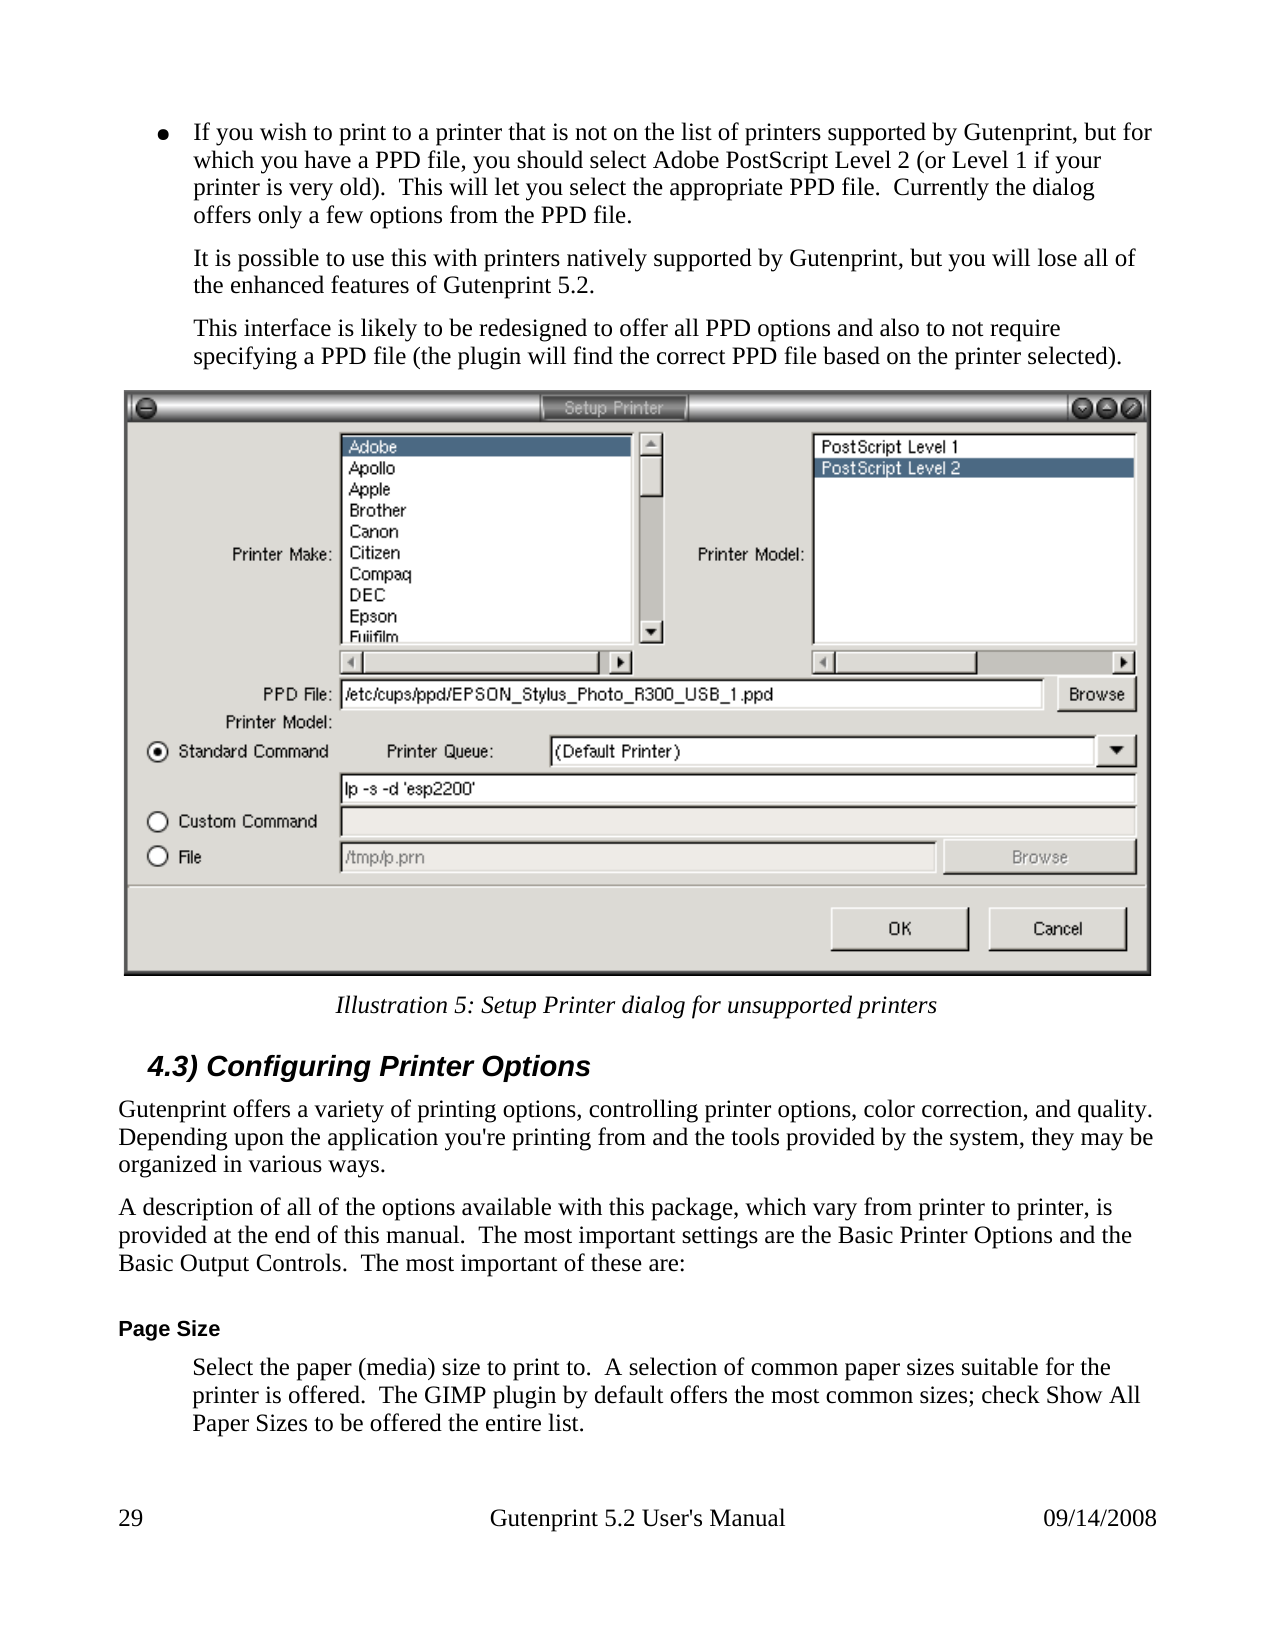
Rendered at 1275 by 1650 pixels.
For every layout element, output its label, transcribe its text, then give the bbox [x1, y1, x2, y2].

table_header [118, 385, 1157, 986]
text A description of all of the options available with this package, which vary from printer to printer, is provided at the end of this manual. The most important settings are the Basic Printer Options and the Basic Output Controls. The most important of these are: [118, 1193, 1157, 1276]
list If you wish to print to a printer that is not on the list of printers supported by Gutenprint, but for which you have a PPD file, you should select Adobe PostScript Level 2 (or Level 1 if your printer is very old). This will let you select the appropriate PPD file. Currently the dialog offers only a few options from the PPD file. [156, 118, 1157, 229]
subtitle Page Size [118, 1316, 1157, 1341]
picture [123, 390, 1152, 976]
subtitle Configuring Printer Options [148, 1050, 1157, 1083]
list This interface is likely to be redesigned to offer all PPD options and also to not require specifying a PPD file (the plugin will find the correct PPD file based on the printer selected). [156, 314, 1157, 370]
text Select the paper (media) size to print to. A selection of common paper sizes suitable for the printer is offered. The GIMP plugin by default offers the most common sizes; check Show All Paper Sizes to be offered the entire list. [192, 1353, 1157, 1437]
table_cell Illustration 5: Setup Printer dialog for unsupported printers [118, 986, 1157, 1025]
list It is possible to use this with printers natively supported by Gutenprint, but you will lose all of the enhanced features of Gutenprint 5.2. [156, 244, 1157, 299]
text Gutenprint offers a variety of printing options, controlling printer options, color correction, and quality. Depending upon the application you're printing from and the tools provided by the system, they may be organized in various ways. [118, 1095, 1157, 1178]
